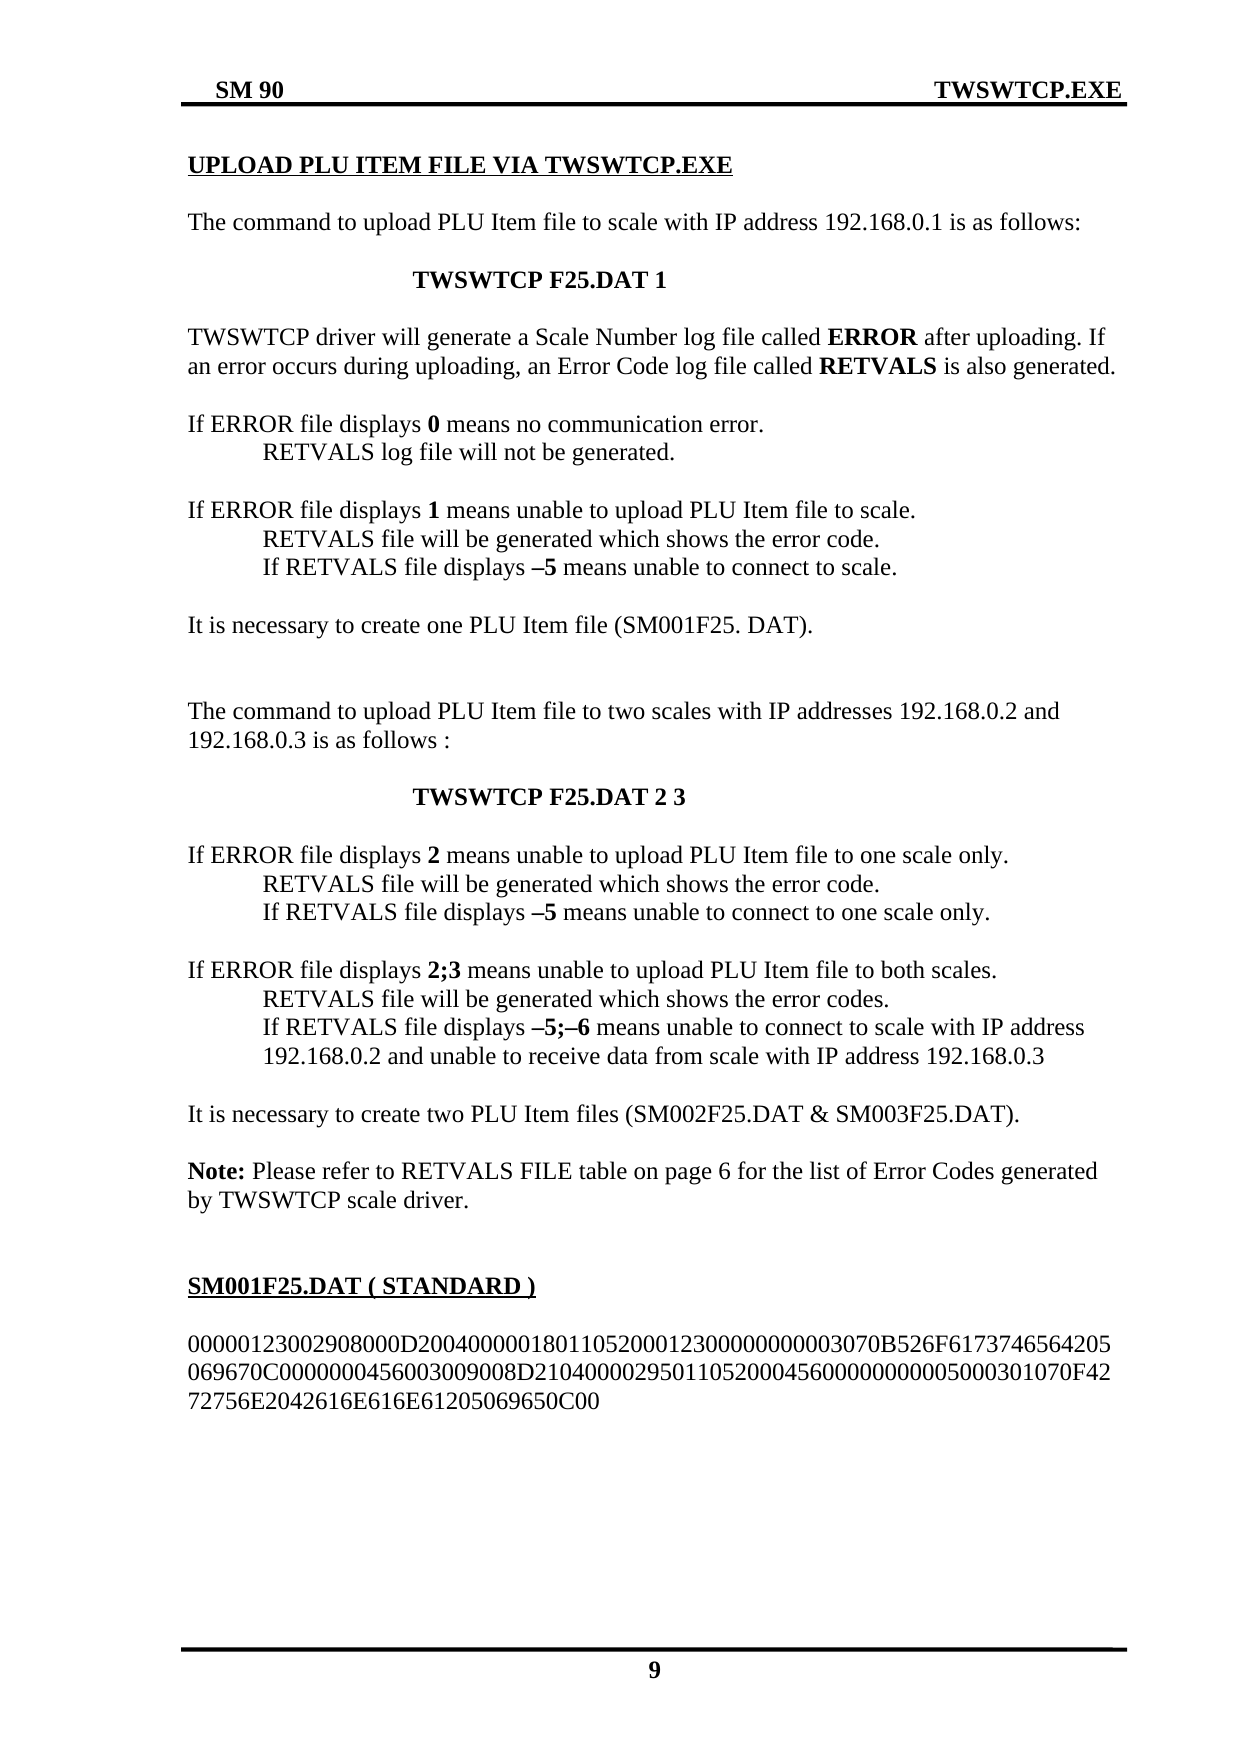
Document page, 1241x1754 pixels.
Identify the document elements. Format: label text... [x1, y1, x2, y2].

text If RETVALS file displays –5;–6 means unable to connect to scale with IP address 192.168.0.2 and unable to receive data from scale with IP address 192.168.0.3 [262, 1012, 1122, 1070]
text TWSWTCP driver will generate a Scale Number log file called ERROR after uploading. If an error occurs during uploading, an Error Code log file called RETVALS is also generated. [187, 322, 1122, 380]
text If RETVALS file displays –5 means unable to connect to one scale only. [187, 897, 1122, 926]
text RETVALS file will be generated which shows the error codes. [187, 984, 1122, 1012]
text TWSWTCP F25.DAT 1 [337, 265, 1122, 294]
text UPLOAD PLU ITEM FILE VIA TWSWTCP.EXE [187, 150, 1122, 179]
text It is necessary to create two PLU Item files (SM002F25.DAT & SM003F25.DAT). [187, 1099, 1122, 1127]
text SM001F25.DAT ( STANDARD ) [187, 1271, 1122, 1300]
text If ERROR file displays 0 means no communication error. [187, 409, 1122, 437]
text If ERROR file displays 2;3 means unable to upload PLU Item file to both scales. [187, 955, 1122, 984]
text If ERROR file displays 1 means unable to upload PLU Item file to scale. [187, 495, 1122, 524]
text RETVALS file will be generated which shows the error code. [187, 869, 1122, 897]
text It is necessary to create one PLU Item file (SM001F25. DAT). [187, 610, 1122, 639]
text RETVALS log file will not be generated. [187, 437, 1122, 466]
text If RETVALS file displays –5 means unable to connect to scale. [187, 552, 1122, 581]
text 00000123002908000D2004000001801105200012300000000003070B526F6173746564205069670C0000000456003009008D2104000029501105200045600000000005000301070F4272756E2042616E616E61205069650C00 [187, 1329, 1122, 1415]
text RETVALS file will be generated which shows the error code. [187, 524, 1122, 552]
text The command to upload PLU Item file to scale with IP address 192.168.0.1 is as follows: [187, 207, 1122, 236]
text If ERROR file displays 2 means unable to upload PLU Item file to one scale only. [187, 840, 1122, 869]
text The command to upload PLU Item file to two scales with IP addresses 192.168.0.2 and 192.168.0.3 is as follows : [187, 696, 1122, 754]
text Note: Please refer to RETVALS FILE table on page 6 for the list of Error Codes generated by TWSWTCP scale driver. [187, 1156, 1122, 1214]
text TWSWTCP F25.DAT 2 3 [337, 782, 1122, 811]
